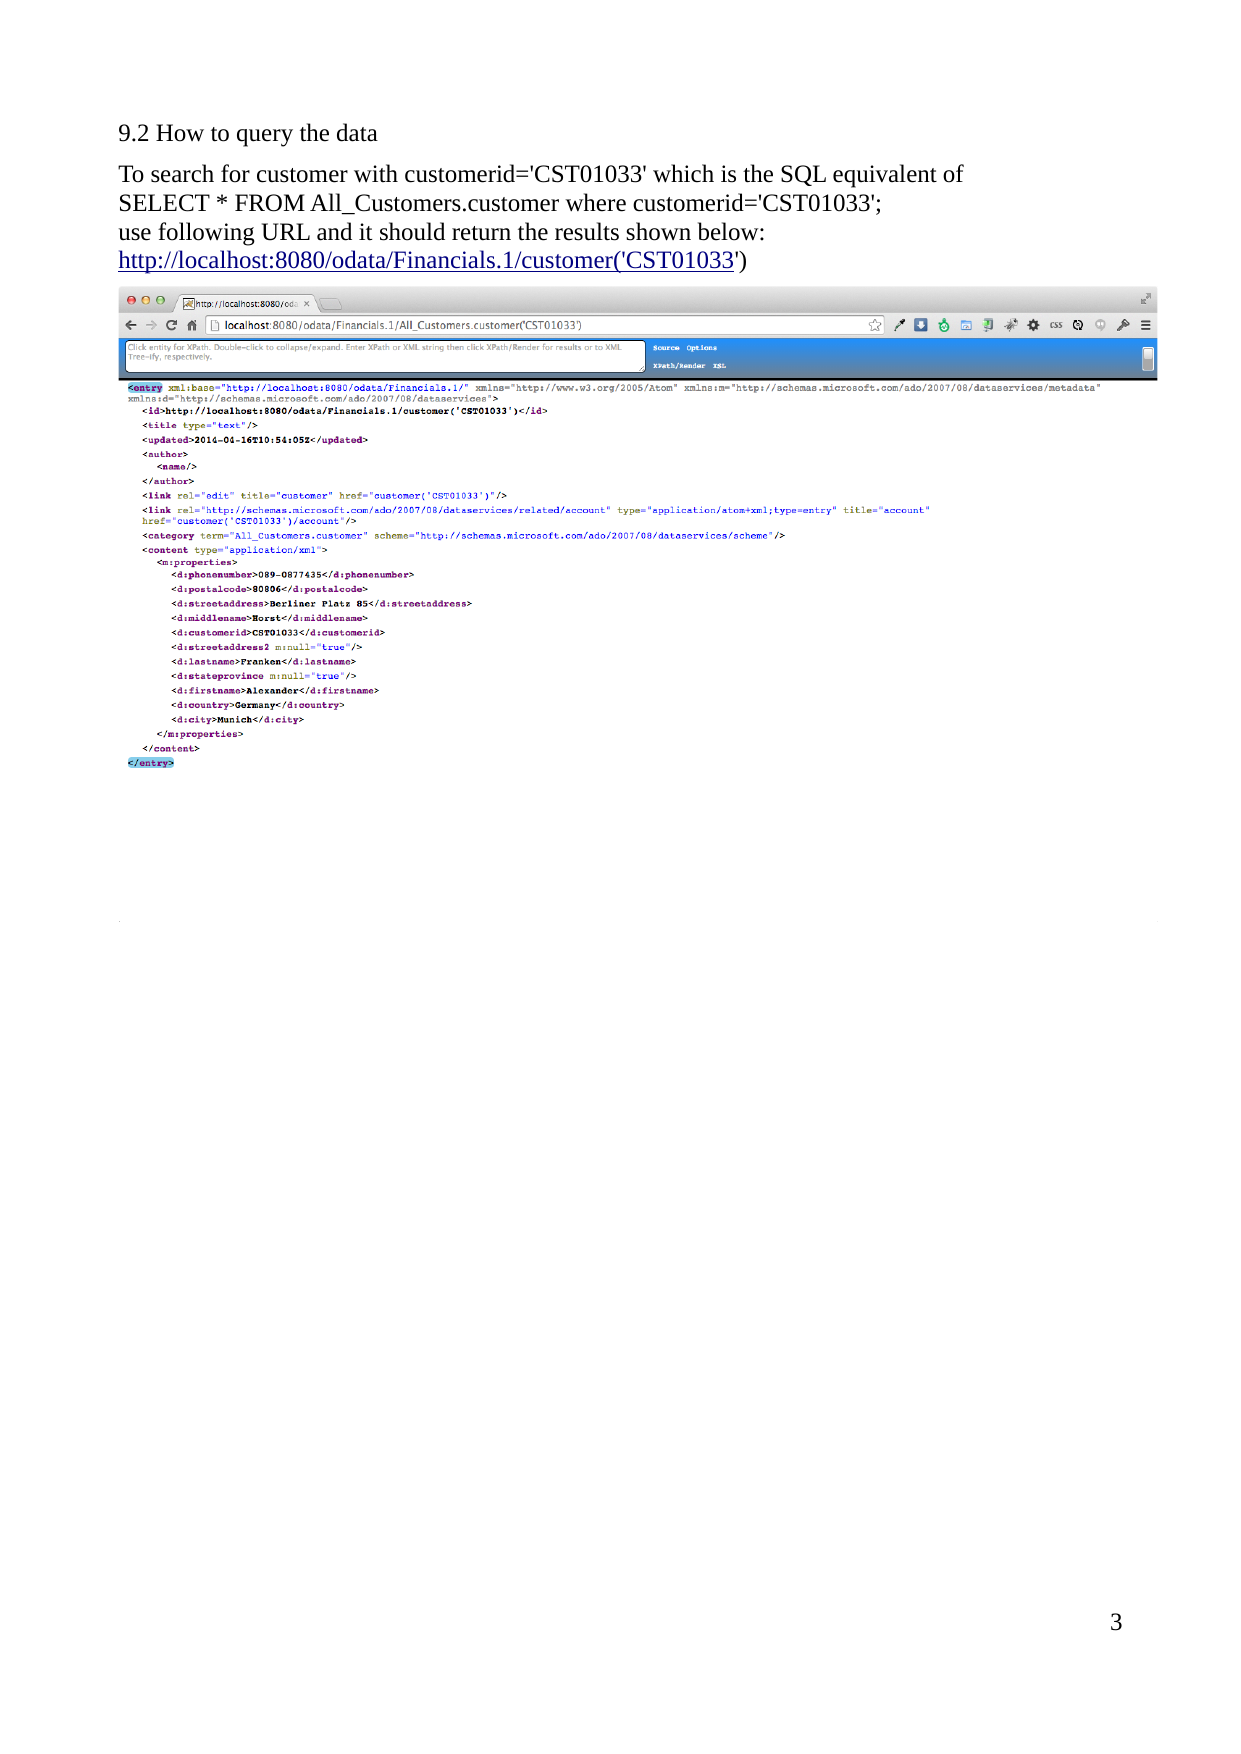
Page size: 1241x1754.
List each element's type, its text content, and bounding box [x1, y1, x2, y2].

text To search for customer with customerid='CST01033' which is the SQL equivalent of SELECT * FROM All_Customers.customer where customerid='CST01033'; use following URL and it should return the results shown below: http://localhost:8080/odata/Financials.1/customer('CST01033') [118, 159, 1122, 274]
text 9.2 How to query the data [118, 118, 1122, 147]
picture [118, 286, 1158, 922]
